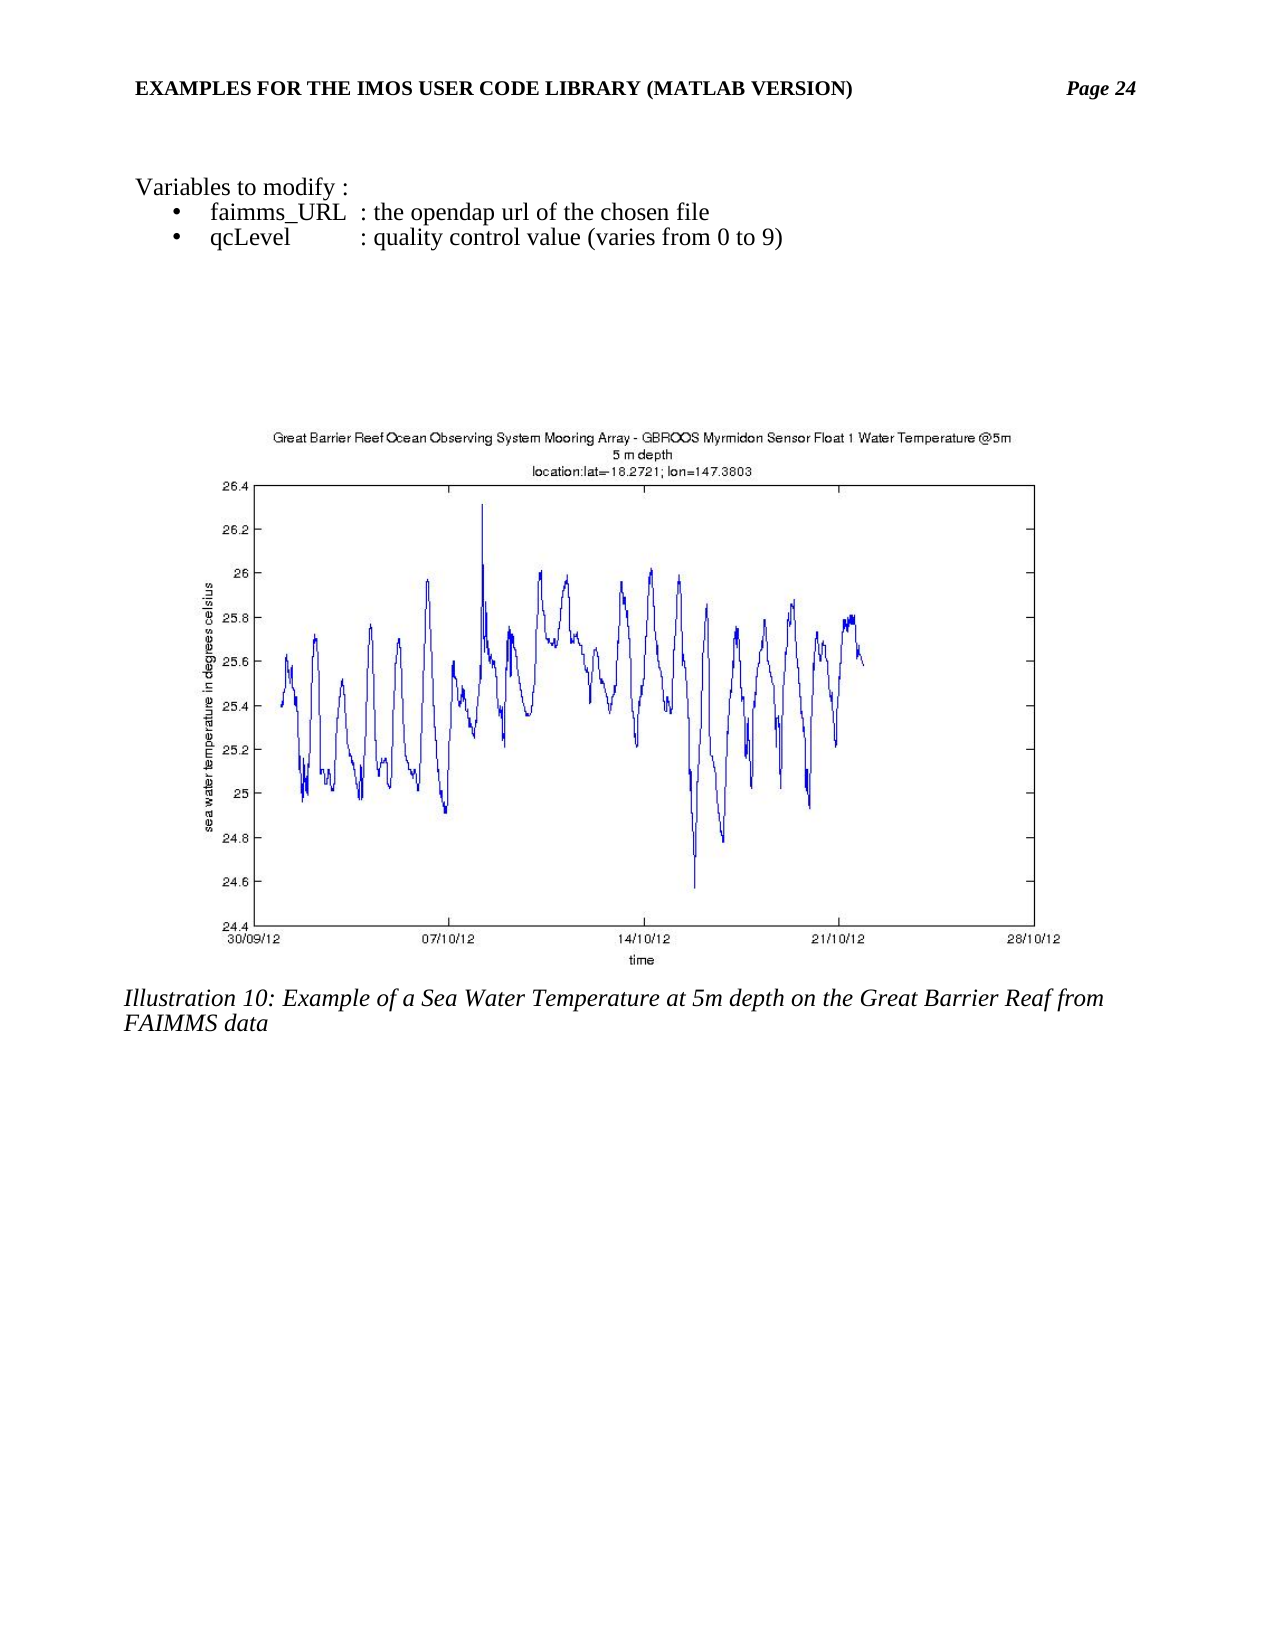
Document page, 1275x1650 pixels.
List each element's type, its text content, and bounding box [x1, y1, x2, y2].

text Variables to modify : [135, 175, 1140, 200]
text Illustration 10: Example of a Sea Water Temperature at 5m depth on the Great Barrier Reaf from FAIMMS data [123, 987, 1128, 1037]
list qcLevel : quality control value (varies from 0 to 9) [172, 225, 1140, 250]
picture [123, 428, 1129, 987]
list faimms_URL : the opendap url of the chosen file [172, 200, 1140, 225]
